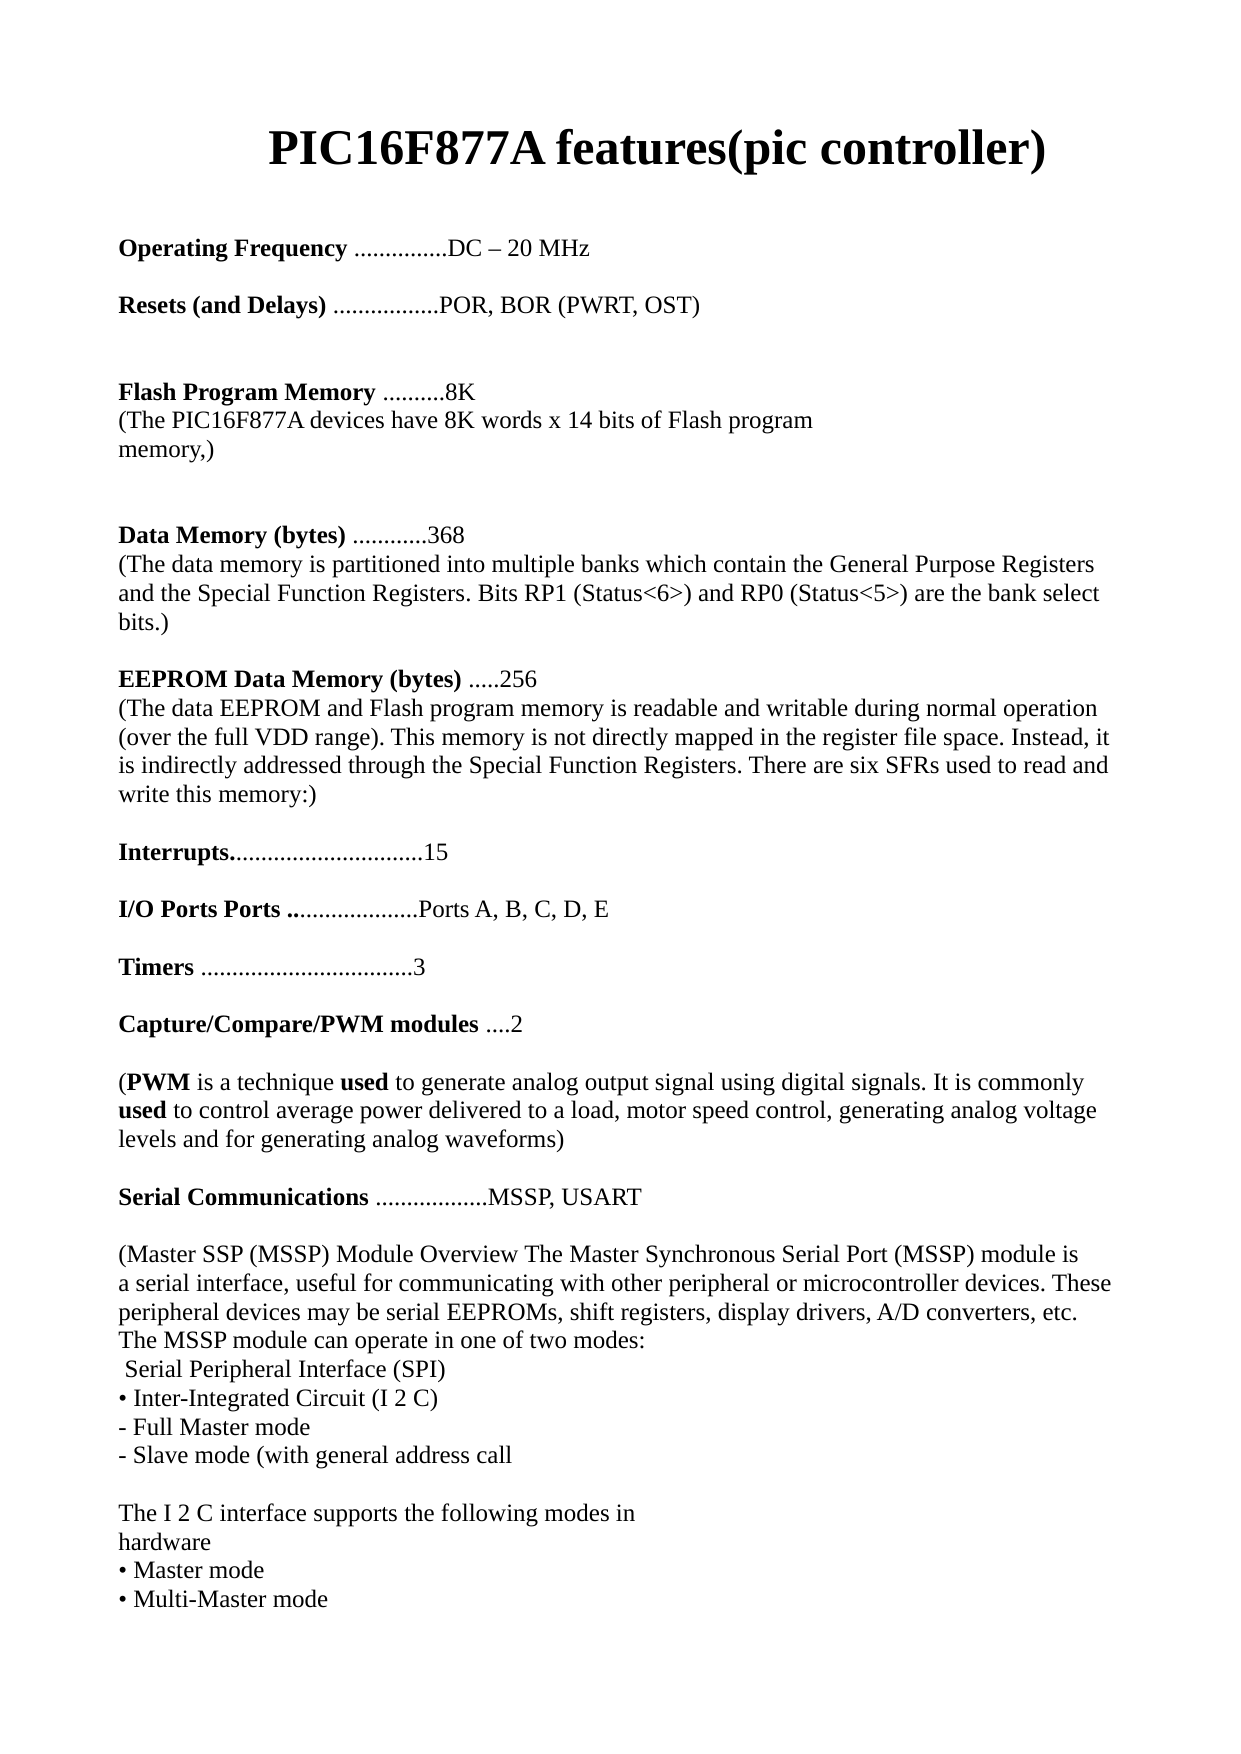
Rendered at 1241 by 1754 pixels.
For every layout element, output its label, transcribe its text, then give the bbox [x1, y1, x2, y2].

text (Master SSP (MSSP) Module Overview The Master Synchronous Serial Port (MSSP) module is [118, 1239, 1122, 1268]
text Flash Program Memory ..........8K [118, 377, 1122, 406]
text EEPROM Data Memory (bytes) .....256 [118, 664, 1122, 693]
text (PWM is a technique used to generate analog output signal using digital signals. It is commonly used to control average power delivered to a load, motor speed control, generating analog voltage levels and for generating analog waveforms) [118, 1067, 1122, 1153]
text The I 2 C interface supports the following modes in [118, 1498, 1122, 1527]
text Interrupts...............................15 [118, 837, 1122, 866]
text hardware [118, 1527, 1122, 1556]
text (The data memory is partitioned into multiple banks which contain the General Purpose Registers and the Special Function Registers. Bits RP1 (Status<6>) and RP0 (Status<5>) are the bank select bits.) [118, 549, 1122, 636]
text a serial interface, useful for communicating with other peripheral or microcontroller devices. These peripheral devices may be serial EEPROMs, shift registers, display drivers, A/D converters, etc. The MSSP module can operate in one of two modes: [118, 1268, 1122, 1354]
text • Multi-Master mode [118, 1584, 1122, 1613]
text - Full Master mode [118, 1412, 1122, 1441]
text (The PIC16F877A devices have 8K words x 14 bits of Flash program [118, 406, 1122, 434]
text Serial Communications ..................MSSP, USART [118, 1182, 1122, 1211]
text Resets (and Delays) .................POR, BOR (PWRT, OST) [118, 291, 1122, 319]
text • Inter-Integrated Circuit (I 2 C) [118, 1383, 1122, 1412]
text Timers ..................................3 [118, 952, 1122, 981]
text Operating Frequency ...............DC – 20 MHz [118, 233, 1122, 262]
text I/O Ports Ports .....................Ports A, B, C, D, E [118, 894, 1122, 923]
text - Slave mode (with general address call [118, 1441, 1122, 1469]
text Data Memory (bytes) ............368 [118, 521, 1122, 549]
text Serial Peripheral Interface (SPI) [118, 1354, 1122, 1383]
text (The data EEPROM and Flash program memory is readable and writable during normal operation (over the full VDD range). This memory is not directly mapped in the register file space. Instead, it is indirectly addressed through the Special Function Registers. There are six SFRs used to read and write this memory:) [118, 693, 1122, 808]
text PIC16F877A features(pic controller) [118, 118, 1122, 176]
text memory,) [118, 434, 1122, 463]
text • Master mode [118, 1556, 1122, 1584]
text Capture/Compare/PWM modules ....2 [118, 1009, 1122, 1038]
